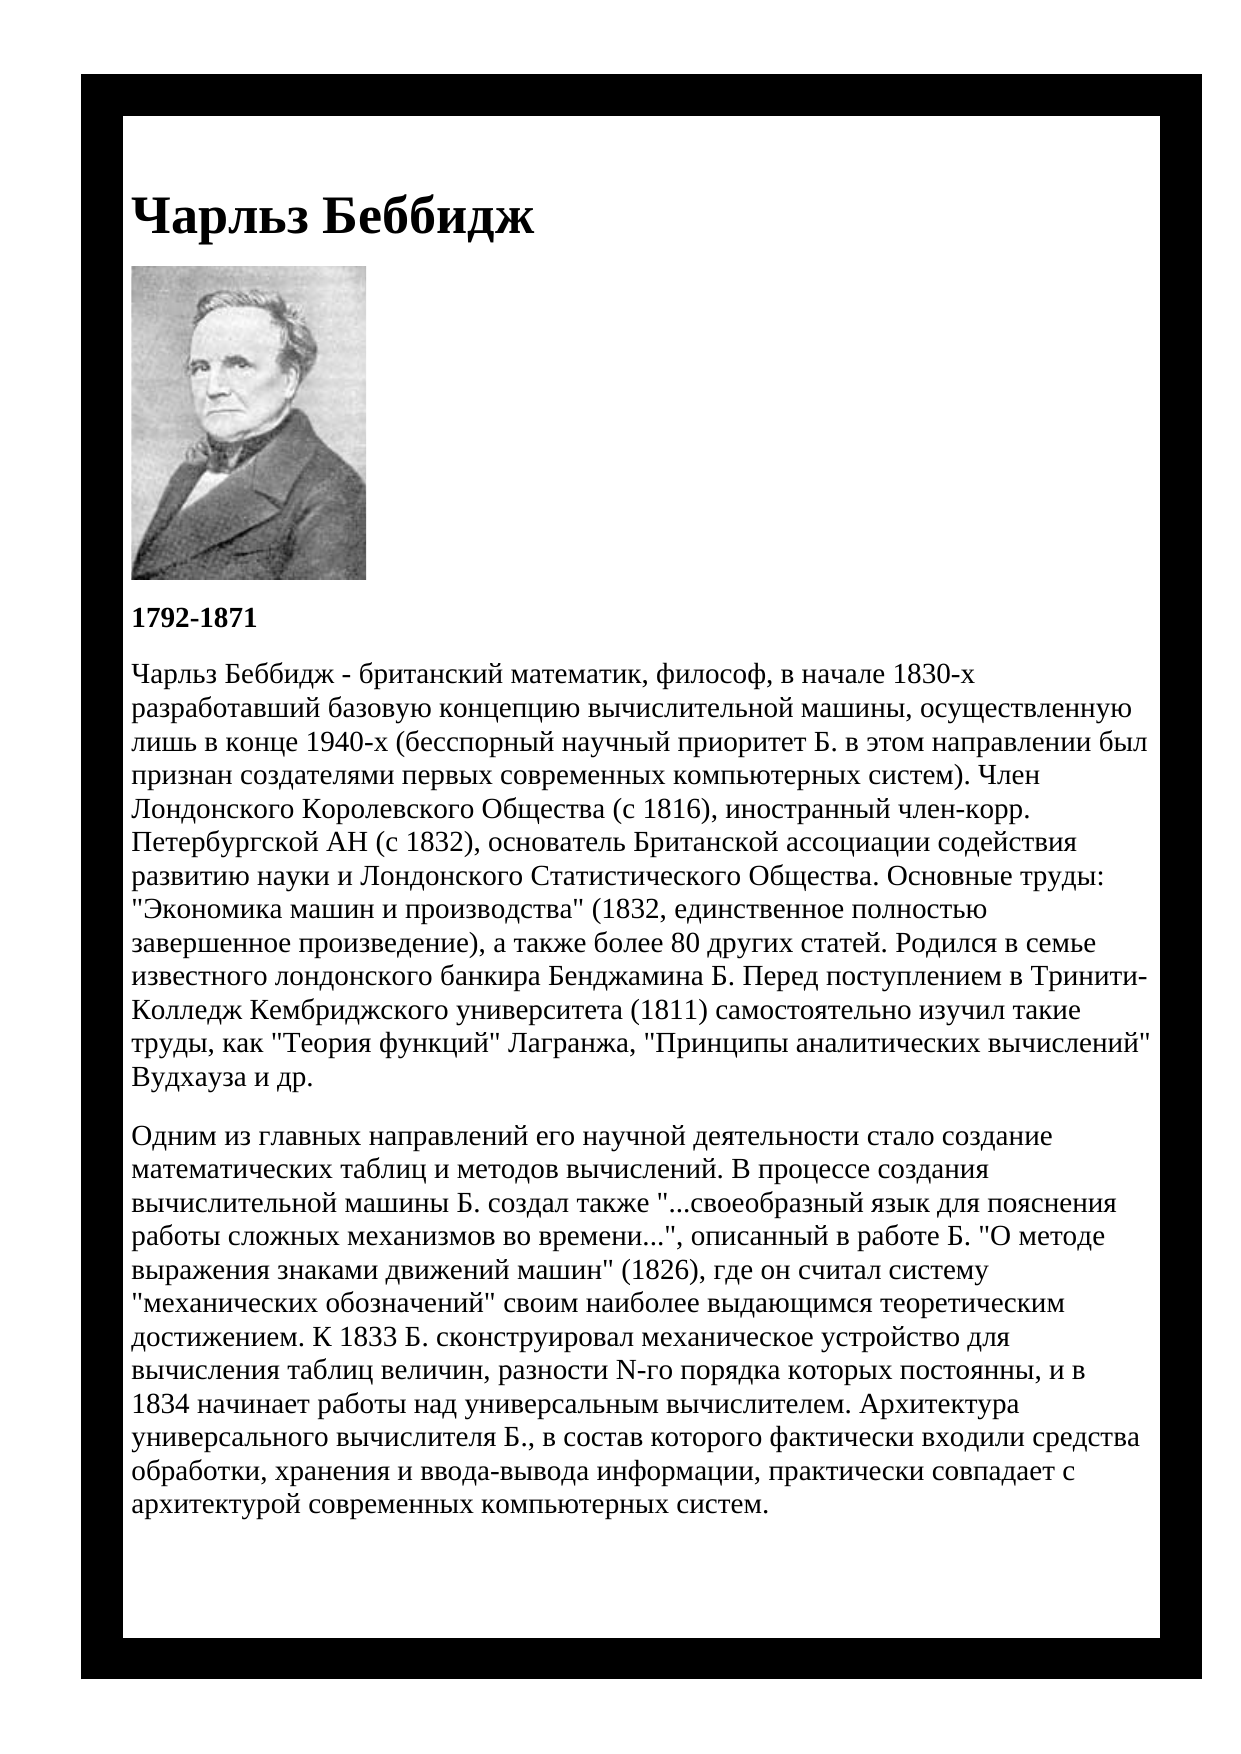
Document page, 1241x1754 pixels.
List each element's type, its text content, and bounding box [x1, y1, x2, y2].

subtitle Чарльз Беббидж - британский математик, философ, в начале 1830-х разработавший базовую концепцию вычислительной машины, осуществленную лишь в конце 1940-х (бесспорный научный приоритет Б. в этом направлении был признан создателями первых современных компьютерных систем). Член Лондонского Королевского Общества (с 1816), иностранный член-корр. Петербургской АН (с 1832), основатель Британской ассоциации содействия развитию науки и Лондонского Статистического Общества. Основные труды: "Экономика машин и производства" (1832, единственное полностью завершенное произведение), а также более 80 других статей. Родился в семье известного лондонского банкира Бенджамина Б. Перед поступлением в Тринити-Колледж Кембриджского университета (1811) самостоятельно изучил такие труды, как "Теория функций" Лагранжа, "Принципы аналитических вычислений" Вудхауза и др. [131, 657, 1152, 1093]
subtitle Чарльз Беббидж [131, 183, 1152, 245]
subtitle 1792-1871 [131, 600, 1152, 634]
subtitle Одним из главных направлений его научной деятельности стало создание математических таблиц и методов вычислений. В процессе создания вычислительной машины Б. создал также "...своеобразный язык для пояснения работы сложных механизмов во времени...", описанный в работе Б. "О методе выражения знаками движений машин" (1826), где он считал систему "механических обозначений" своим наиболее выдающимся теоретическим достижением. К 1833 Б. сконструировал механическое устройство для вычисления таблиц величин, разности N-го порядка которых постоянны, и в 1834 начинает работы над универсальным вычислителем. Архитектура универсального вычислителя Б., в состав которого фактически входили средства обработки, хранения и ввода-вывода информации, практически совпадает с архитектурой современных компьютерных систем. [131, 1118, 1152, 1520]
